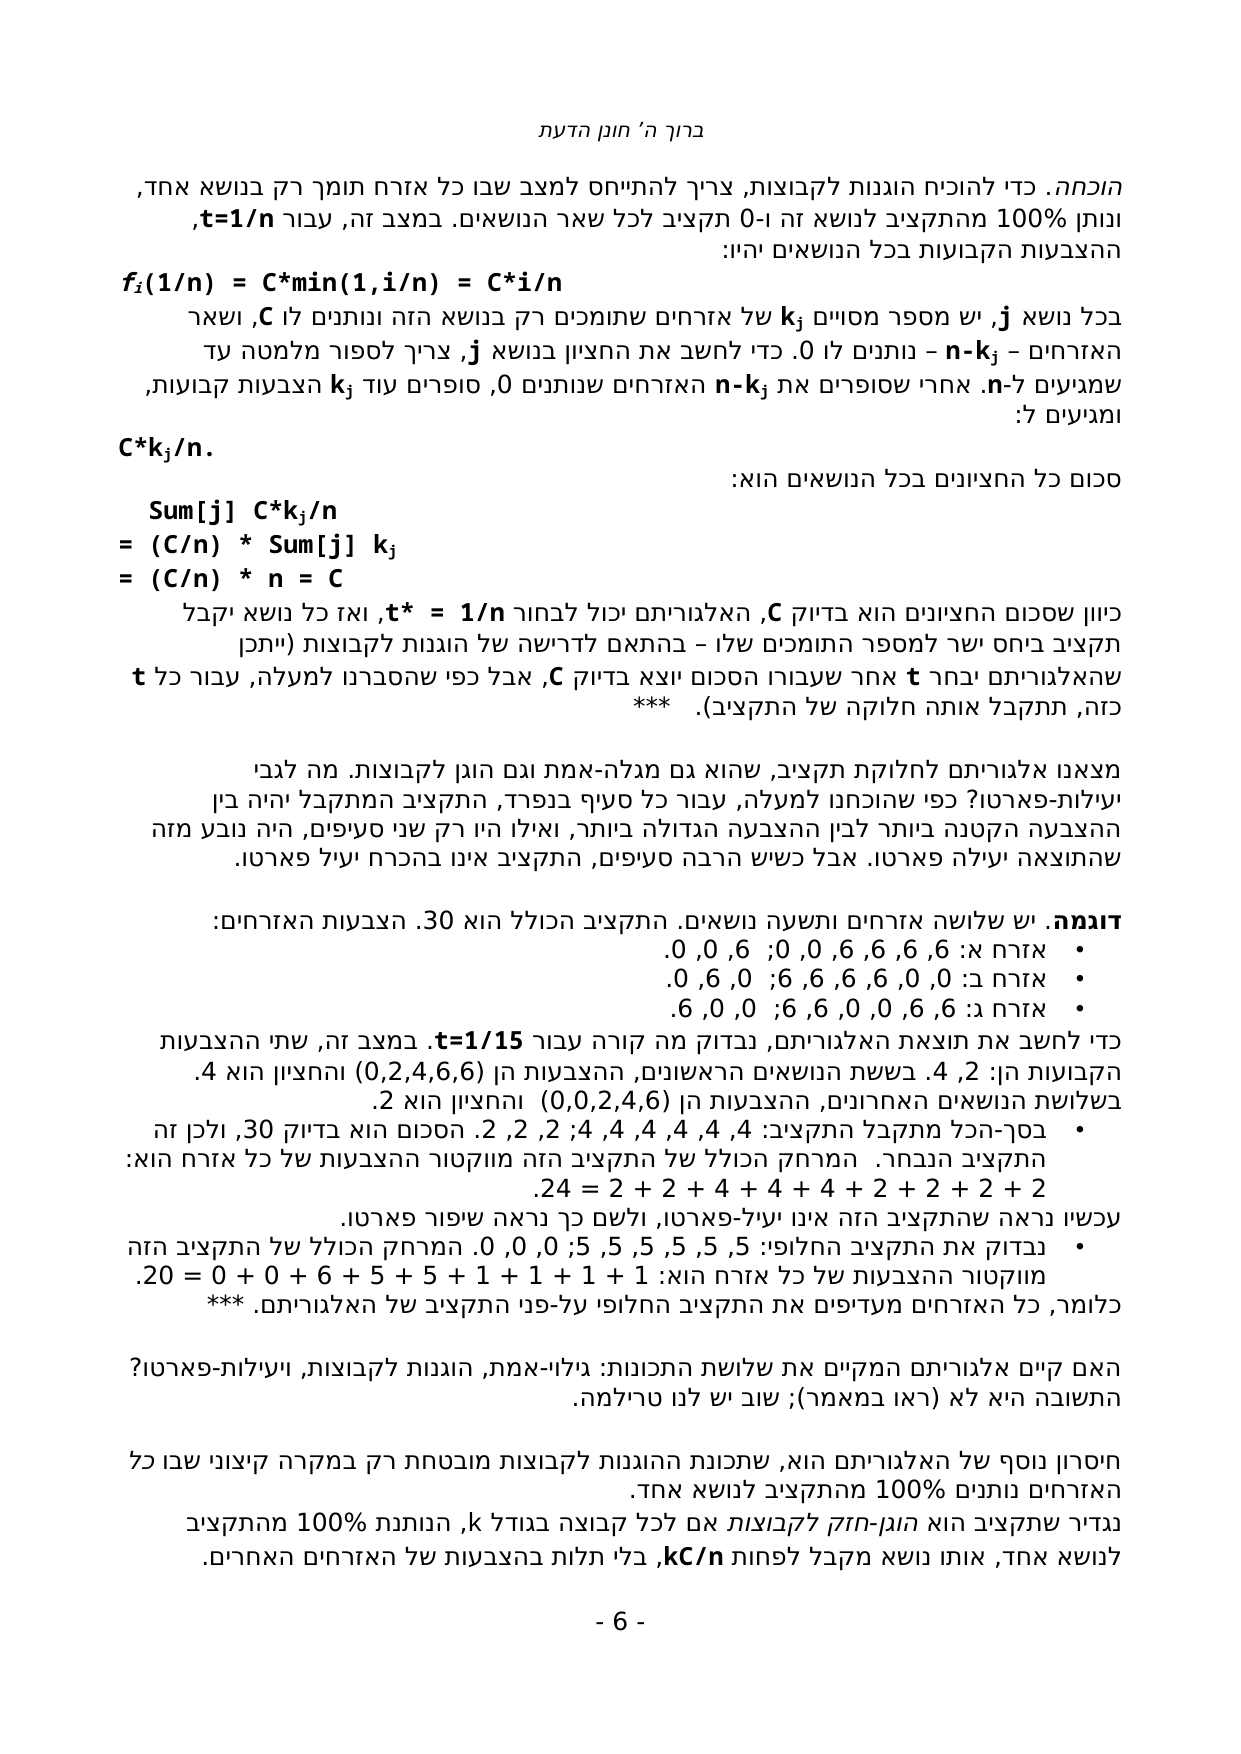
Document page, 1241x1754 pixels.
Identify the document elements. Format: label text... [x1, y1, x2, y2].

text Sum[j] C*kj/n [118, 493, 1122, 527]
text fi(1/n) = C*min(1,i/n) = C*i/n [118, 264, 1122, 298]
text עכשיו נראה שהתקציב הזה אינו יעיל-פארטו, ולשם כך נראה שיפור פארטו. [118, 1203, 1122, 1232]
text נגדיר שתקציב הוא הוגן-חזק לקבוצות אם לכל קבוצה בגודל k, הנותנת 100% מהתקציב לנושא אחד, אותו נושא מקבל לפחות kC/n, בלי תלות בהצבעות של האזרחים האחרים. אלגוריתם החציון המוכלל עם פונקציות ליניארית אינו הוגן-חזק לקבוצות, ואינו הוגן-חזק אפילו ליחידים. [118, 1504, 1122, 1572]
text דוגמה. יש שלושה אזרחים ותשעה נושאים. התקציב הכולל הוא 30. הצבעות האזרחים: [118, 906, 1122, 936]
text כדי לחשב את תוצאת האלגוריתם, נבדוק מה קורה עבור t=1/15. במצב זה, שתי ההצבעות הקבועות הן: 2, 4. בששת הנושאים הראשונים, ההצבעות הן (0,2,4,6,6) והחציון הוא 4. בשלושת הנושאים האחרונים, ההצבעות הן (0,0,2,4,6) והחציון הוא 2. [118, 1023, 1122, 1115]
text הוכחה. כדי להוכיח הוגנות לקבוצות, צריך להתייחס למצב שבו כל אזרח תומך רק בנושא אחד, ונותן 100% מהתקציב לנושא זה ו-0 תקציב לכל שאר הנושאים. במצב זה, עבור t=1/n, ההצבעות הקבועות בכל הנושאים יהיו: [118, 172, 1122, 264]
text = (C/n) * Sum[j] kj [118, 527, 1122, 561]
text כלומר, כל האזרחים מעדיפים את התקציב החלופי על-פני התקציב של האלגוריתם. *** [118, 1290, 1122, 1319]
list אזרח ב: 0, 0, 6, 6, 6, 6; 0, 6, 0. [118, 965, 1084, 994]
list אזרח ג: 6, 6, 0, 0, 6, 6; 0, 0, 6. [118, 994, 1084, 1023]
list אזרח א: 6, 6, 6, 6, 0, 0; 6, 0, 0. [118, 936, 1084, 965]
text סכום כל החציונים בכל הנושאים הוא: [118, 464, 1122, 493]
text האם קיים אלגוריתם המקיים את שלושת התכונות: גילוי-אמת, הוגנות לקבוצות, ויעילות-פארטו? התשובה היא לא (ראו במאמר); שוב יש לנו טרילמה. [118, 1354, 1122, 1412]
text כיוון שסכום החציונים הוא בדיוק C, האלגוריתם יכול לבחור t* = 1/n, ואז כל נושא יקבל תקציב ביחס ישר למספר התומכים שלו – בהתאם לדרישה של הוגנות לקבוצות (ייתכן שהאלגוריתם יבחר t אחר שעבורו הסכום יוצא בדיוק C, אבל כפי שהסברנו למעלה, עבור כל t כזה, תתקבל אותה חלוקה של התקציב). *** [118, 595, 1122, 722]
text = (C/n) * n = C [118, 561, 1122, 595]
text בכל נושא j, יש מספר מסויים kj של אזרחים שתומכים רק בנושא הזה ונותנים לו C, ושאר האזרחים – n-kj – נותנים לו 0. כדי לחשב את החציון בנושא j, צריך לספור מלמטה עד שמגיעים ל-n. אחרי שסופרים את n-kj האזרחים שנותנים 0, סופרים עוד kj הצבעות קבועות, ומגיעים ל: [118, 298, 1122, 430]
text C*kj/n. [118, 430, 1122, 464]
text מצאנו אלגוריתם לחלוקת תקציב, שהוא גם מגלה-אמת וגם הוגן לקבוצות. מה לגבי יעילות-פארטו? כפי שהוכחנו למעלה, עבור כל סעיף בנפרד, התקציב המתקבל יהיה בין ההצבעה הקטנה ביותר לבין ההצבעה הגדולה ביותר, ואילו היו רק שני סעיפים, היה נובע מזה שהתוצאה יעילה פארטו. אבל כשיש הרבה סעיפים, התקציב אינו בהכרח יעיל פארטו. [118, 756, 1122, 872]
list נבדוק את התקציב החלופי: 5, 5, 5, 5, 5, 5; 0, 0, 0. המרחק הכולל של התקציב הזה מווקטור ההצבעות של כל אזרח הוא: 1 + 1 + 1 + 1 + 5 + 5 + 6 + 0 + 0 = 20. [118, 1232, 1084, 1290]
text חיסרון נוסף של האלגוריתם הוא, שתכונת ההוגנות לקבוצות מובטחת רק במקרה קיצוני שבו כל האזרחים נותנים 100% מהתקציב לנושא אחד. [118, 1446, 1122, 1504]
list בסך-הכל מתקבל התקציב: 4, 4, 4, 4, 4, 4; 2, 2, 2. הסכום הוא בדיוק 30, ולכן זה התקציב הנבחר. המרחק הכולל של התקציב הזה מווקטור ההצבעות של כל אזרח הוא: 2 + 2 + 2 + 2 + 4 + 4 + 4 + 2 + 2 = 24. [118, 1115, 1084, 1203]
